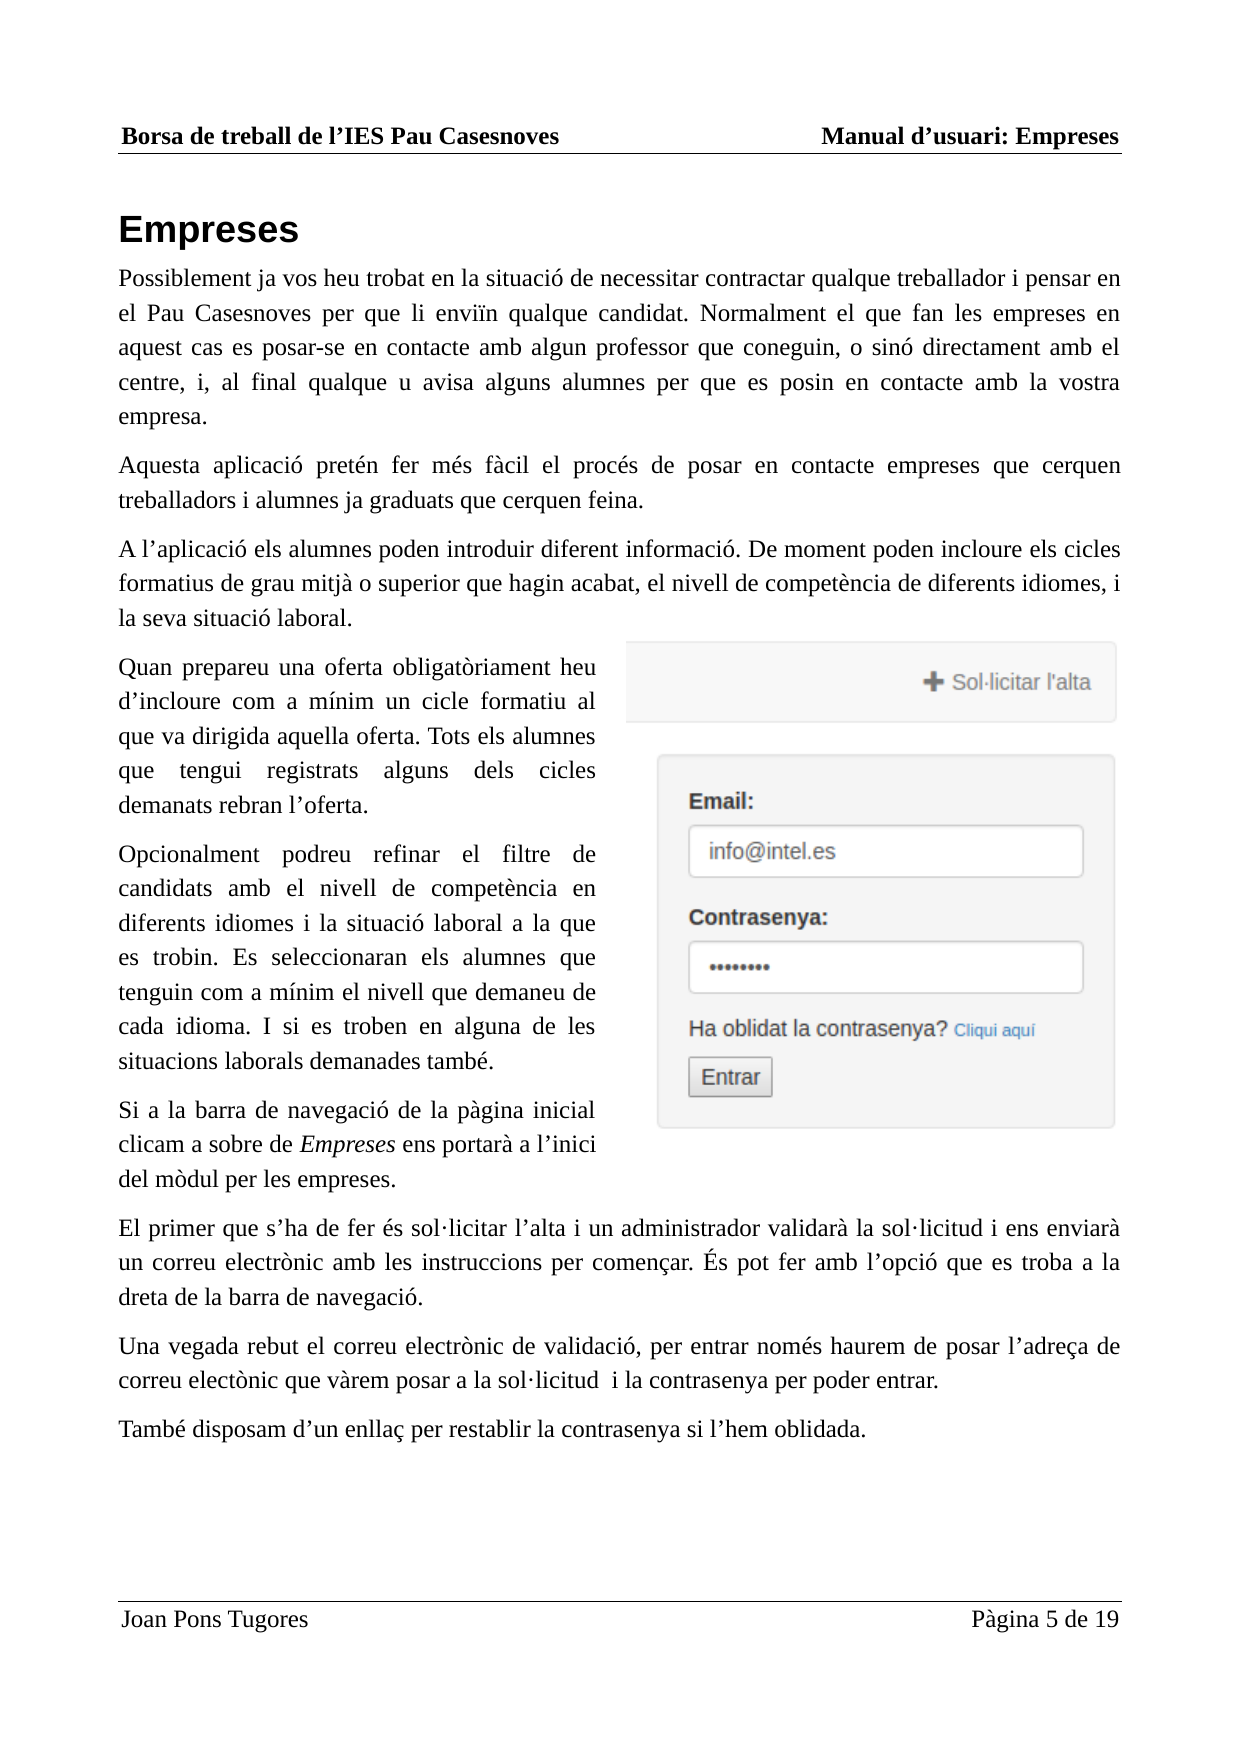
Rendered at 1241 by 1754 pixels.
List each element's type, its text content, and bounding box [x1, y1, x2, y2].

text També disposam d’un enllaç per restablir la contrasenya si l’hem oblidada. [118, 1414, 1122, 1443]
text Si a la barra de navegació de la pàgina inicial clicam a sobre de Empreses ens portarà a l’inici del mòdul per les empreses. [118, 1095, 1122, 1193]
text Possiblement ja vos heu trobat en la situació de necessitar contractar qualque treballador i pensar en el Pau Casesnoves per que li enviïn qualque candidat. Normalment el que fan les empreses en aquest cas es posar-se en contacte amb algun professor que coneguin, o sinó directament amb el centre, i, al final qualque u avisa alguns alumnes per que es posin en contacte amb la vostra empresa. [118, 263, 1122, 430]
text Opcionalment podreu refinar el filtre de candidats amb el nivell de competència en diferents idiomes i la situació laboral a la que es trobin. Es seleccionaran els alumnes que tenguin com a mínim el nivell que demaneu de cada idioma. I si es troben en alguna de les situacions laborals demanades també. [118, 839, 626, 1074]
text Una vegada rebut el correu electrònic de validació, per entrar només haurem de posar l’adreça de correu electònic que vàrem posar a la sol·licitud i la contrasenya per poder entrar. [118, 1331, 1122, 1394]
text El primer que s’ha de fer és sol·licitar l’alta i un administrador validarà la sol·licitud i ens enviarà un correu electrònic amb les instruccions per començar. És pot fer amb l’opció que es troba a la dreta de la barra de navegació. [118, 1213, 1122, 1311]
subtitle Empreses [118, 207, 1122, 251]
text Aquesta aplicació pretén fer més fàcil el procés de posar en contacte empreses que cerquen treballadors i alumnes ja graduats que cerquen feina. [118, 450, 1122, 514]
picture [626, 629, 1128, 1143]
text A l’aplicació els alumnes poden introduir diferent informació. De moment poden incloure els cicles formatius de grau mitjà o superior que hagin acabat, el nivell de competència de diferents idiomes, i la seva situació laboral. [118, 534, 1122, 632]
text Quan prepareu una oferta obligatòriament heu d’incloure com a mínim un cicle formatiu al que va dirigida aquella oferta. Tots els alumnes que tengui registrats alguns dels cicles demanats rebran l’oferta. [118, 652, 626, 819]
